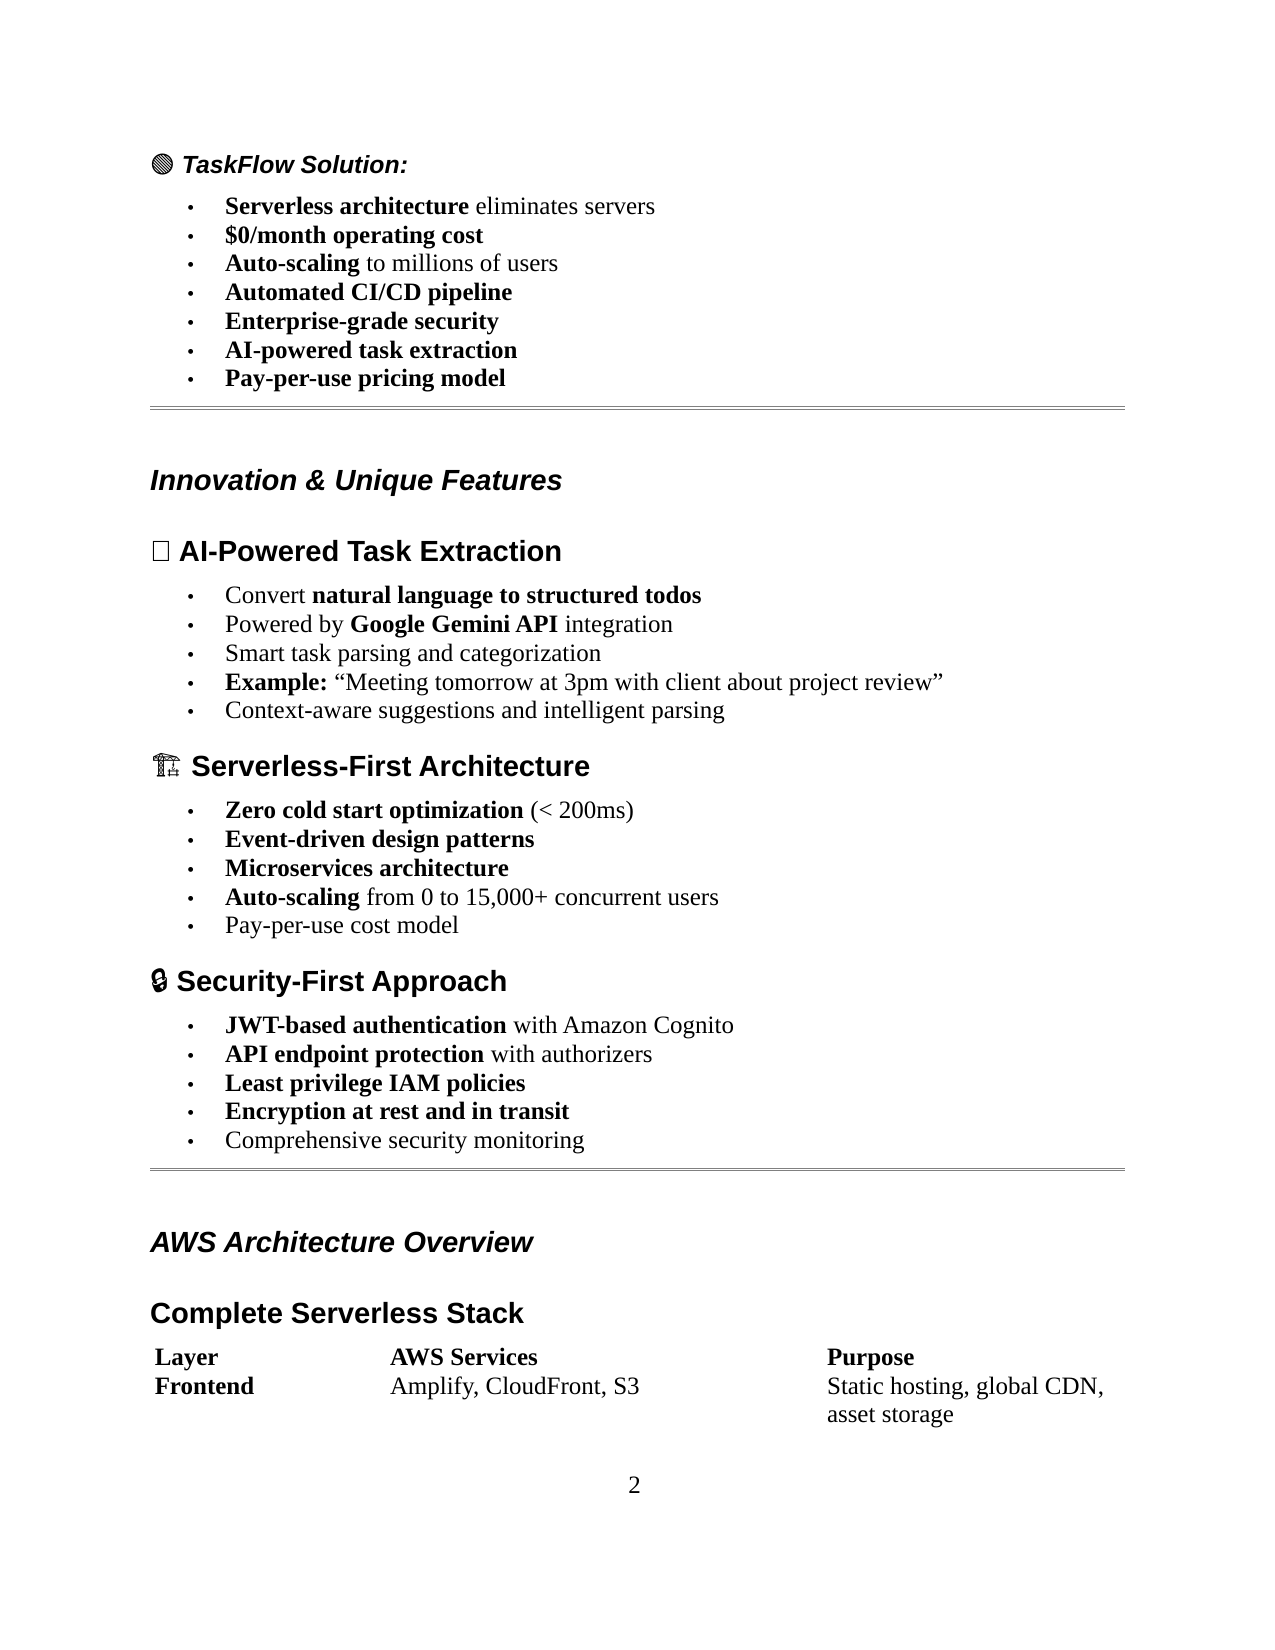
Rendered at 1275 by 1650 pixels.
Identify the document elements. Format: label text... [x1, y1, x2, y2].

table_cell Frontend [150, 1371, 385, 1428]
list Automated CI/CD pipeline [187, 277, 1125, 306]
subtitle 🏗️ Serverless-First Architecture [150, 749, 1125, 783]
list API endpoint protection with authorizers [187, 1039, 1125, 1068]
list Example: “Meeting tomorrow at 3pm with client about project review” [187, 667, 1125, 696]
list Convert natural language to structured todos [187, 581, 1125, 609]
list Microservices architecture [187, 853, 1125, 882]
list Least privilege IAM policies [187, 1068, 1125, 1096]
subtitle 🤖 AI-Powered Task Extraction [150, 534, 1125, 568]
list Event-driven design patterns [187, 824, 1125, 853]
table_header Purpose [823, 1342, 1125, 1371]
table_header AWS Services [385, 1342, 822, 1371]
table_cell Static hosting, global CDN, asset storage [823, 1371, 1125, 1428]
list Comprehensive security monitoring [187, 1125, 1125, 1154]
subtitle Complete Serverless Stack [150, 1296, 1125, 1329]
list Auto-scaling from 0 to 15,000+ concurrent users [187, 882, 1125, 910]
subtitle AWS Architecture Overview [150, 1225, 1125, 1258]
table_cell Amplify, CloudFront, S3 [385, 1371, 822, 1428]
subtitle Innovation & Unique Features [150, 463, 1125, 497]
list AI-powered task extraction [187, 335, 1125, 363]
list Pay-per-use cost model [187, 910, 1125, 939]
list Smart task parsing and categorization [187, 638, 1125, 667]
subtitle 🟢 TaskFlow Solution: [150, 150, 1125, 178]
list Powered by Google Gemini API integration [187, 609, 1125, 638]
table_header Layer [150, 1342, 385, 1371]
list Enterprise-grade security [187, 306, 1125, 335]
list Pay-per-use pricing model [187, 363, 1125, 392]
list Zero cold start optimization (< 200ms) [187, 795, 1125, 824]
list Auto-scaling to millions of users [187, 248, 1125, 277]
list Context-aware suggestions and intelligent parsing [187, 696, 1125, 724]
list Encryption at rest and in transit [187, 1096, 1125, 1125]
list $0/month operating cost [187, 220, 1125, 248]
list Serverless architecture eliminates servers [187, 191, 1125, 220]
list JWT-based authentication with Amazon Cognito [187, 1010, 1125, 1039]
subtitle 🔒 Security-First Approach [150, 964, 1125, 998]
